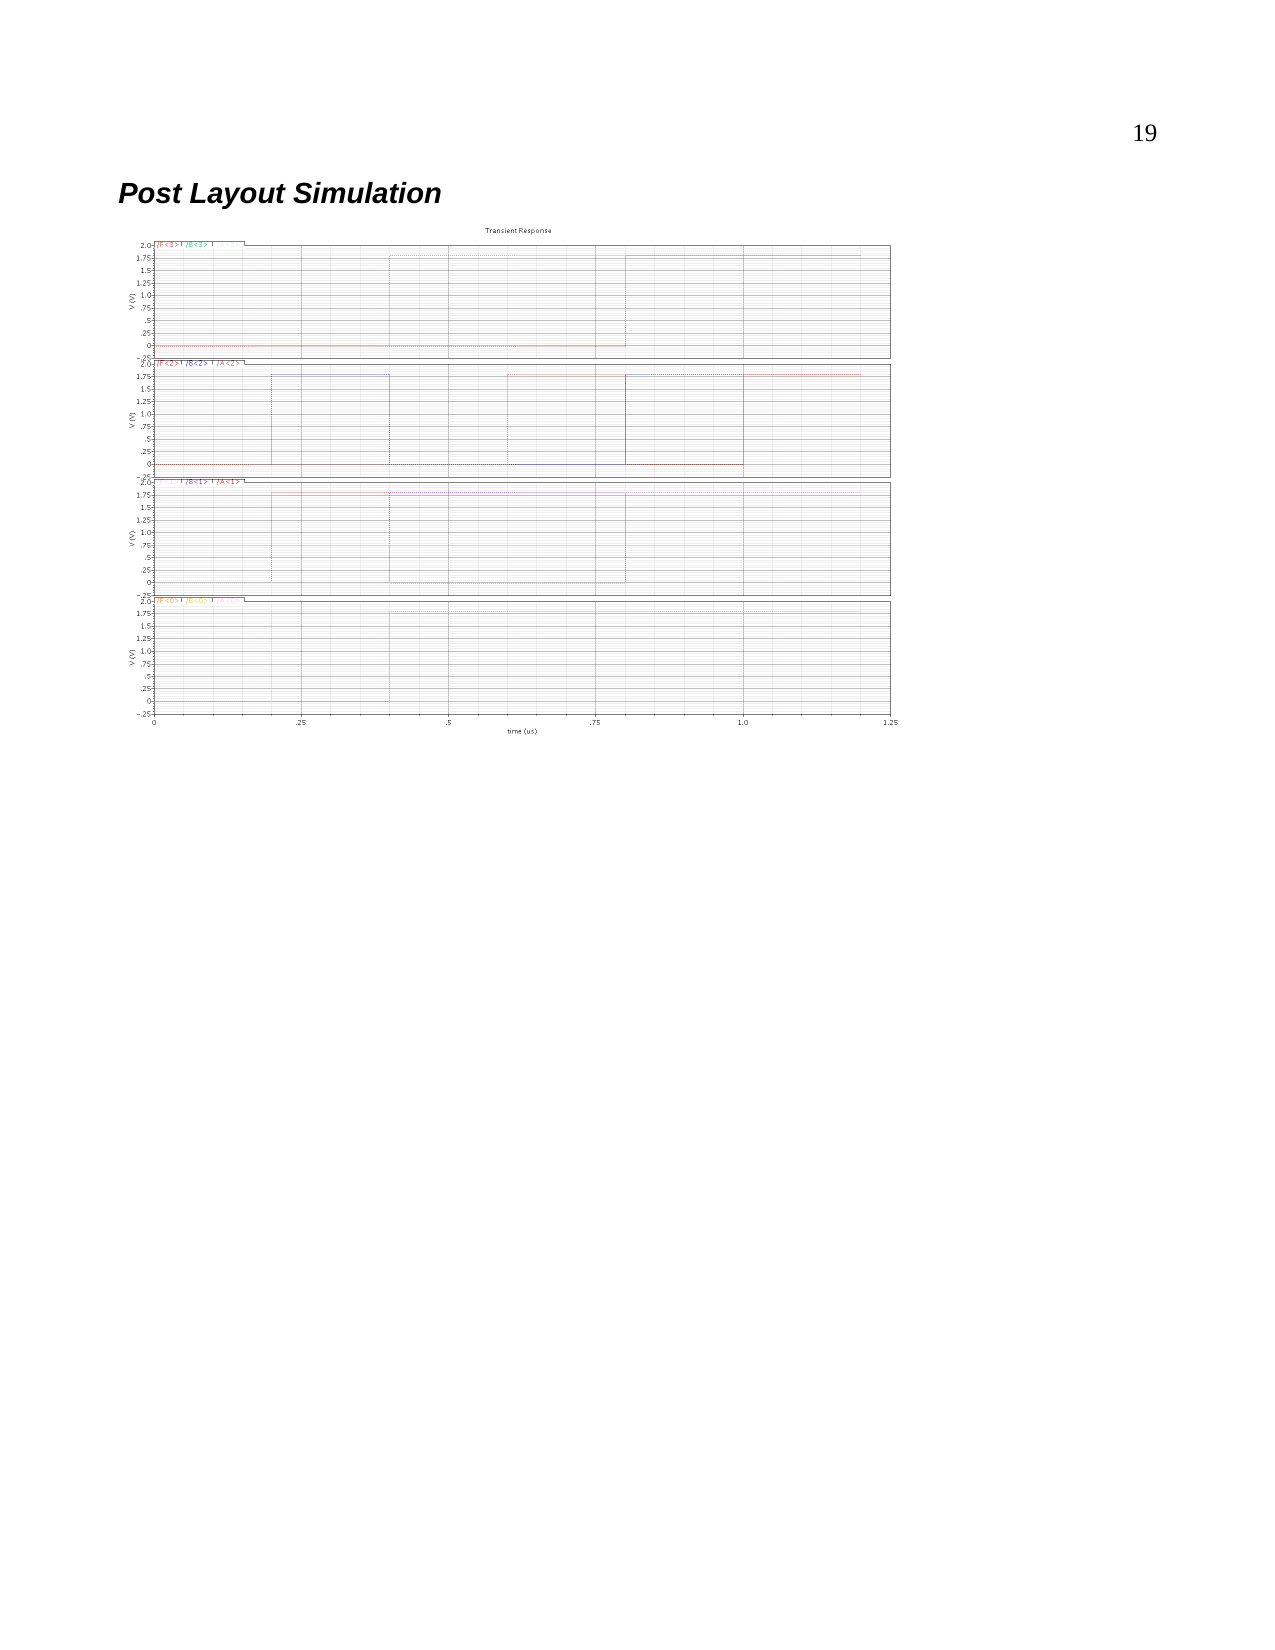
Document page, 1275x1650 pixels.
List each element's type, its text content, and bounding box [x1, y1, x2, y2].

picture [118, 222, 915, 740]
subtitle Post Layout Simulation [118, 176, 1157, 210]
